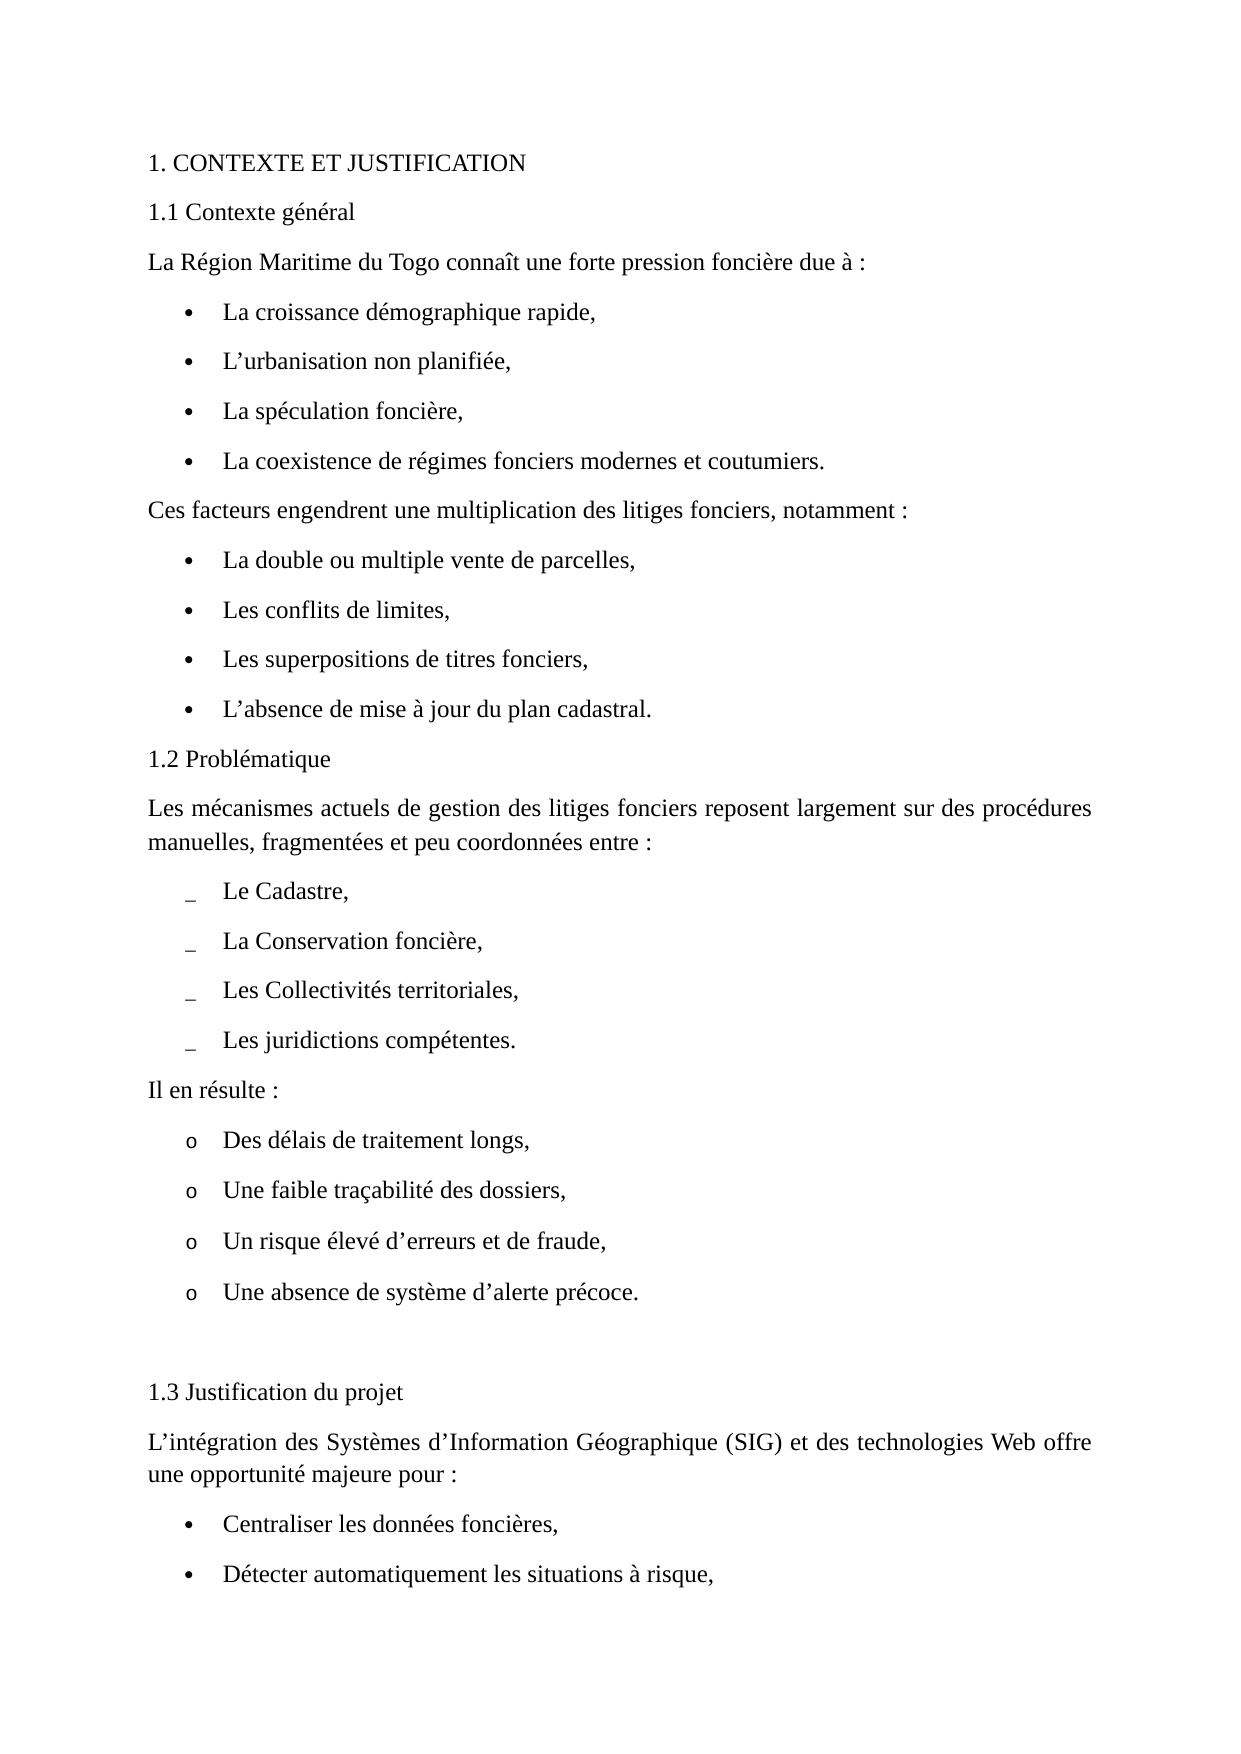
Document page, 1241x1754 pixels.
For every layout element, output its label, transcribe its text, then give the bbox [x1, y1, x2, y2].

text 1.2 Problématique [148, 744, 1093, 773]
list Les conflits de limites, [185, 595, 1093, 623]
text Les mécanismes actuels de gestion des litiges fonciers reposent largement sur des procédures manuelles, fragmentées et peu coordonnées entre : [148, 793, 1093, 855]
text 1.3 Justification du projet [148, 1377, 1093, 1406]
list Le Cadastre, [185, 876, 1093, 905]
list La double ou multiple vente de parcelles, [185, 545, 1093, 574]
list La spéculation foncière, [185, 396, 1093, 425]
list Les Collectivités territoriales, [185, 976, 1093, 1004]
text La Région Maritime du Togo connaît une forte pression foncière due à : [148, 247, 1093, 276]
list Un risque élevé d’erreurs et de fraude, [185, 1226, 1093, 1256]
list Une absence de système d’alerte précoce. [185, 1277, 1093, 1306]
list L’absence de mise à jour du plan cadastral. [185, 694, 1093, 723]
text Il en résulte : [148, 1075, 1093, 1104]
list La Conservation foncière, [185, 926, 1093, 955]
list Une faible traçabilité des dossiers, [185, 1175, 1093, 1205]
list Détecter automatiquement les situations à risque, [185, 1559, 1093, 1588]
list Des délais de traitement longs, [185, 1125, 1093, 1154]
text 1. CONTEXTE ET JUSTIFICATION [148, 148, 1093, 176]
list Les juridictions compétentes. [185, 1025, 1093, 1054]
text L’intégration des Systèmes d’Information Géographique (SIG) et des technologies Web offre une opportunité majeure pour : [148, 1427, 1093, 1488]
text Ces facteurs engendrent une multiplication des litiges fonciers, notamment : [148, 495, 1093, 524]
list Centraliser les données foncières, [185, 1509, 1093, 1538]
list L’urbanisation non planifiée, [185, 346, 1093, 375]
text 1.1 Contexte général [148, 197, 1093, 226]
list La croissance démographique rapide, [185, 297, 1093, 325]
list Les superpositions de titres fonciers, [185, 644, 1093, 673]
list La coexistence de régimes fonciers modernes et coutumiers. [185, 446, 1093, 474]
